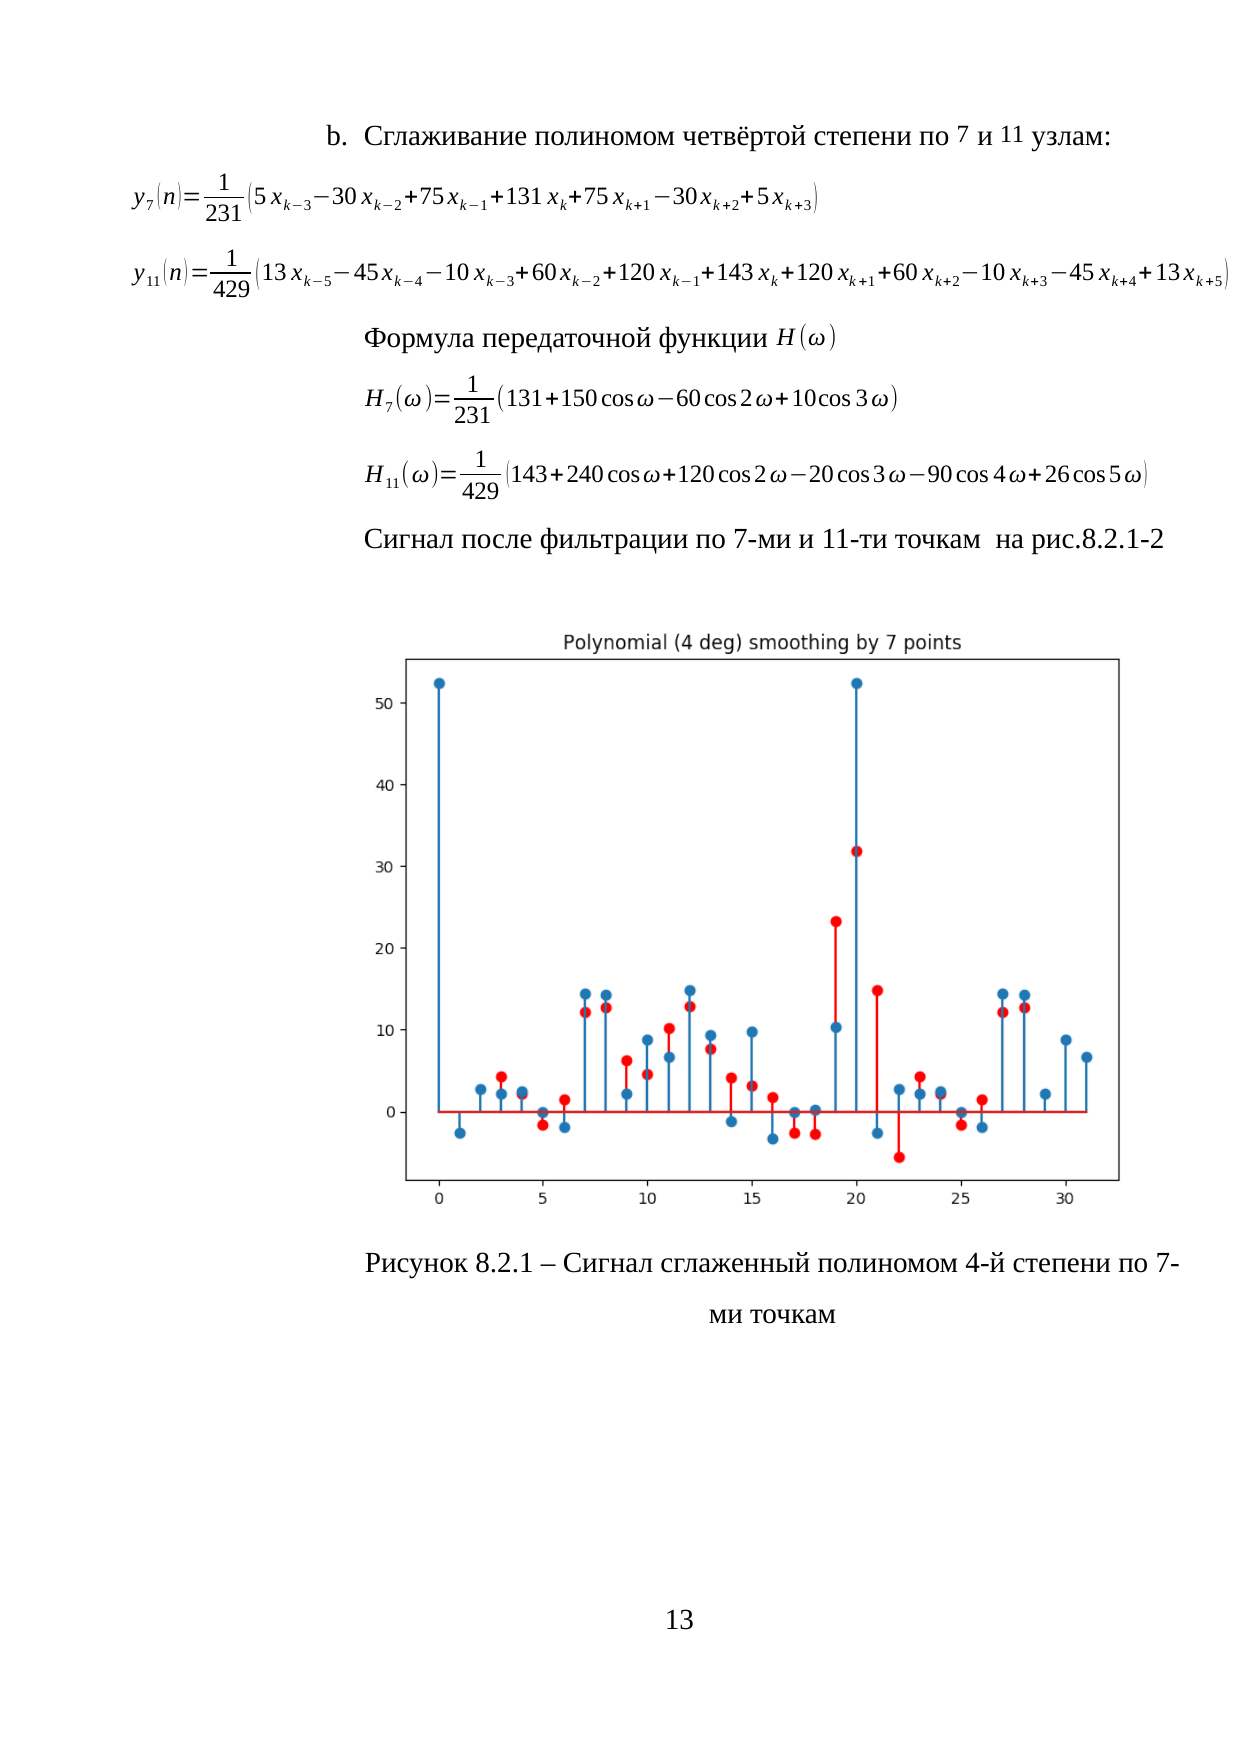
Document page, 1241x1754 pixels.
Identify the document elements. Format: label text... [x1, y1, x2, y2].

list Рисунок 8.2.1 – Сигнал сглаженный полиномом 4-й степени по 7-ми точкам [326, 1246, 1181, 1329]
list Сглаживание полиномом четвёртой степени по и узлам: [326, 118, 1181, 152]
list Сигнал после фильтрации по 7-ми и 11-ти точкам на рис.8.2.1-2 [326, 522, 1181, 555]
list Формула передаточной функции [326, 320, 1181, 353]
picture [363, 622, 1130, 1219]
